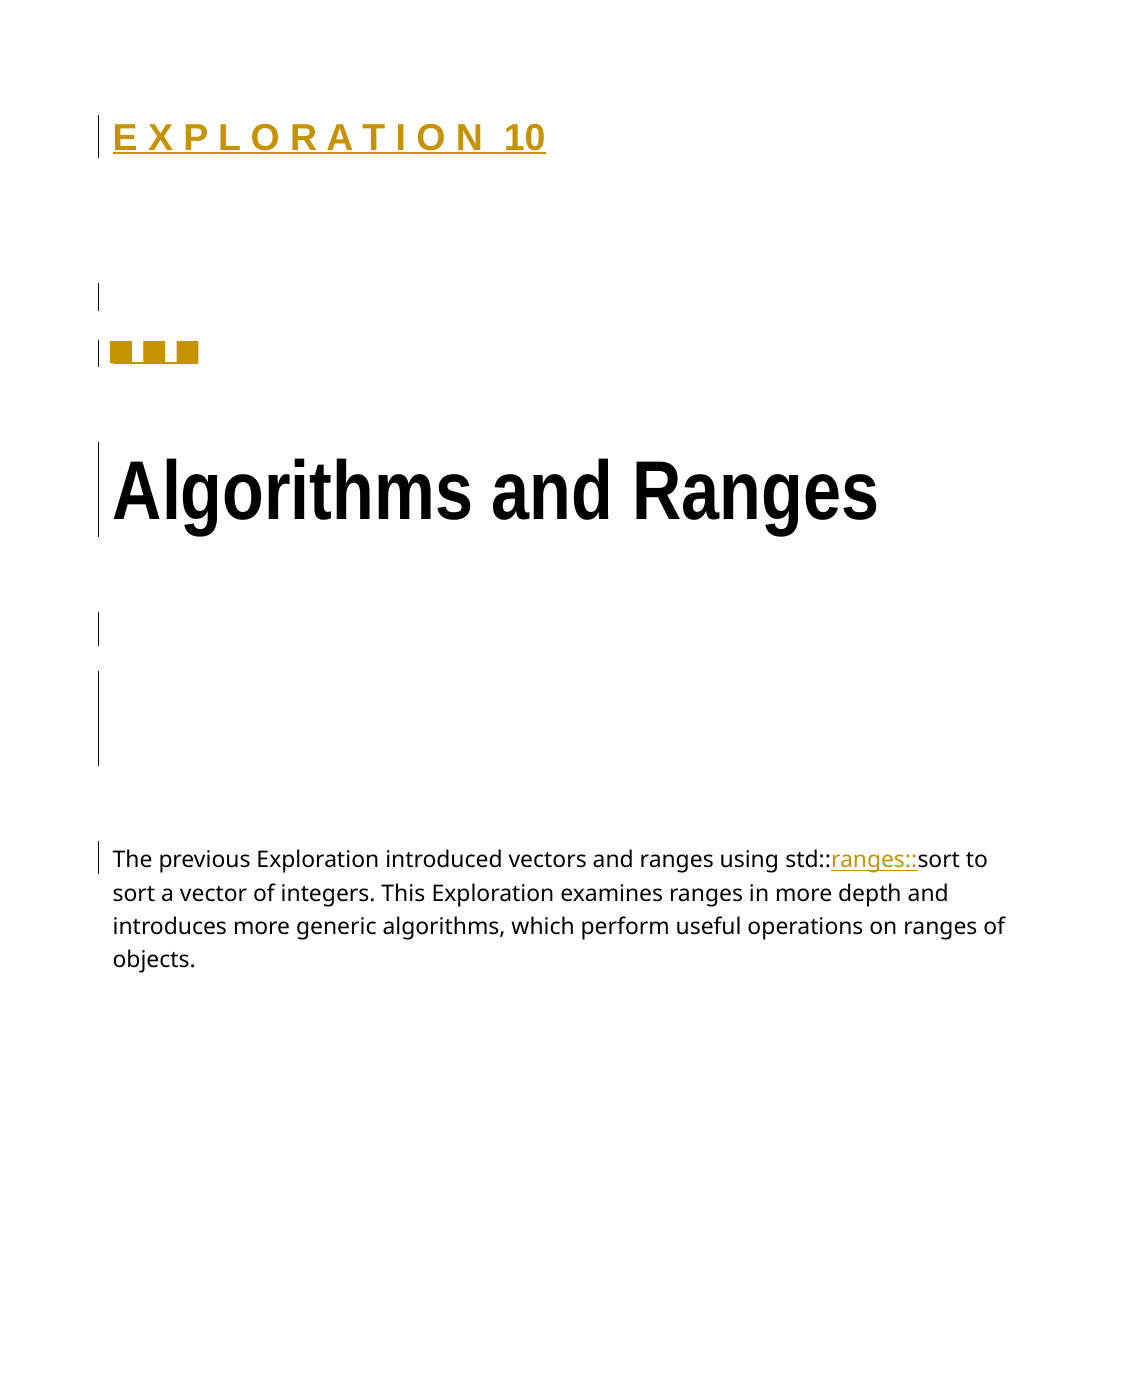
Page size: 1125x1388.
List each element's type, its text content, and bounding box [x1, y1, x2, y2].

text The previous Exploration introduced vectors and ranges using std::ranges::sort to sort a vector of integers. This Exploration examines ranges in more depth and introduces more generic algorithms, which perform useful operations on ranges of objects. [112, 841, 1012, 974]
title Algorithms and Ranges [112, 442, 1012, 537]
text [112, 612, 1012, 646]
title  [112, 340, 1012, 367]
text E X P L O R A T I O N 10 [112, 115, 1012, 158]
